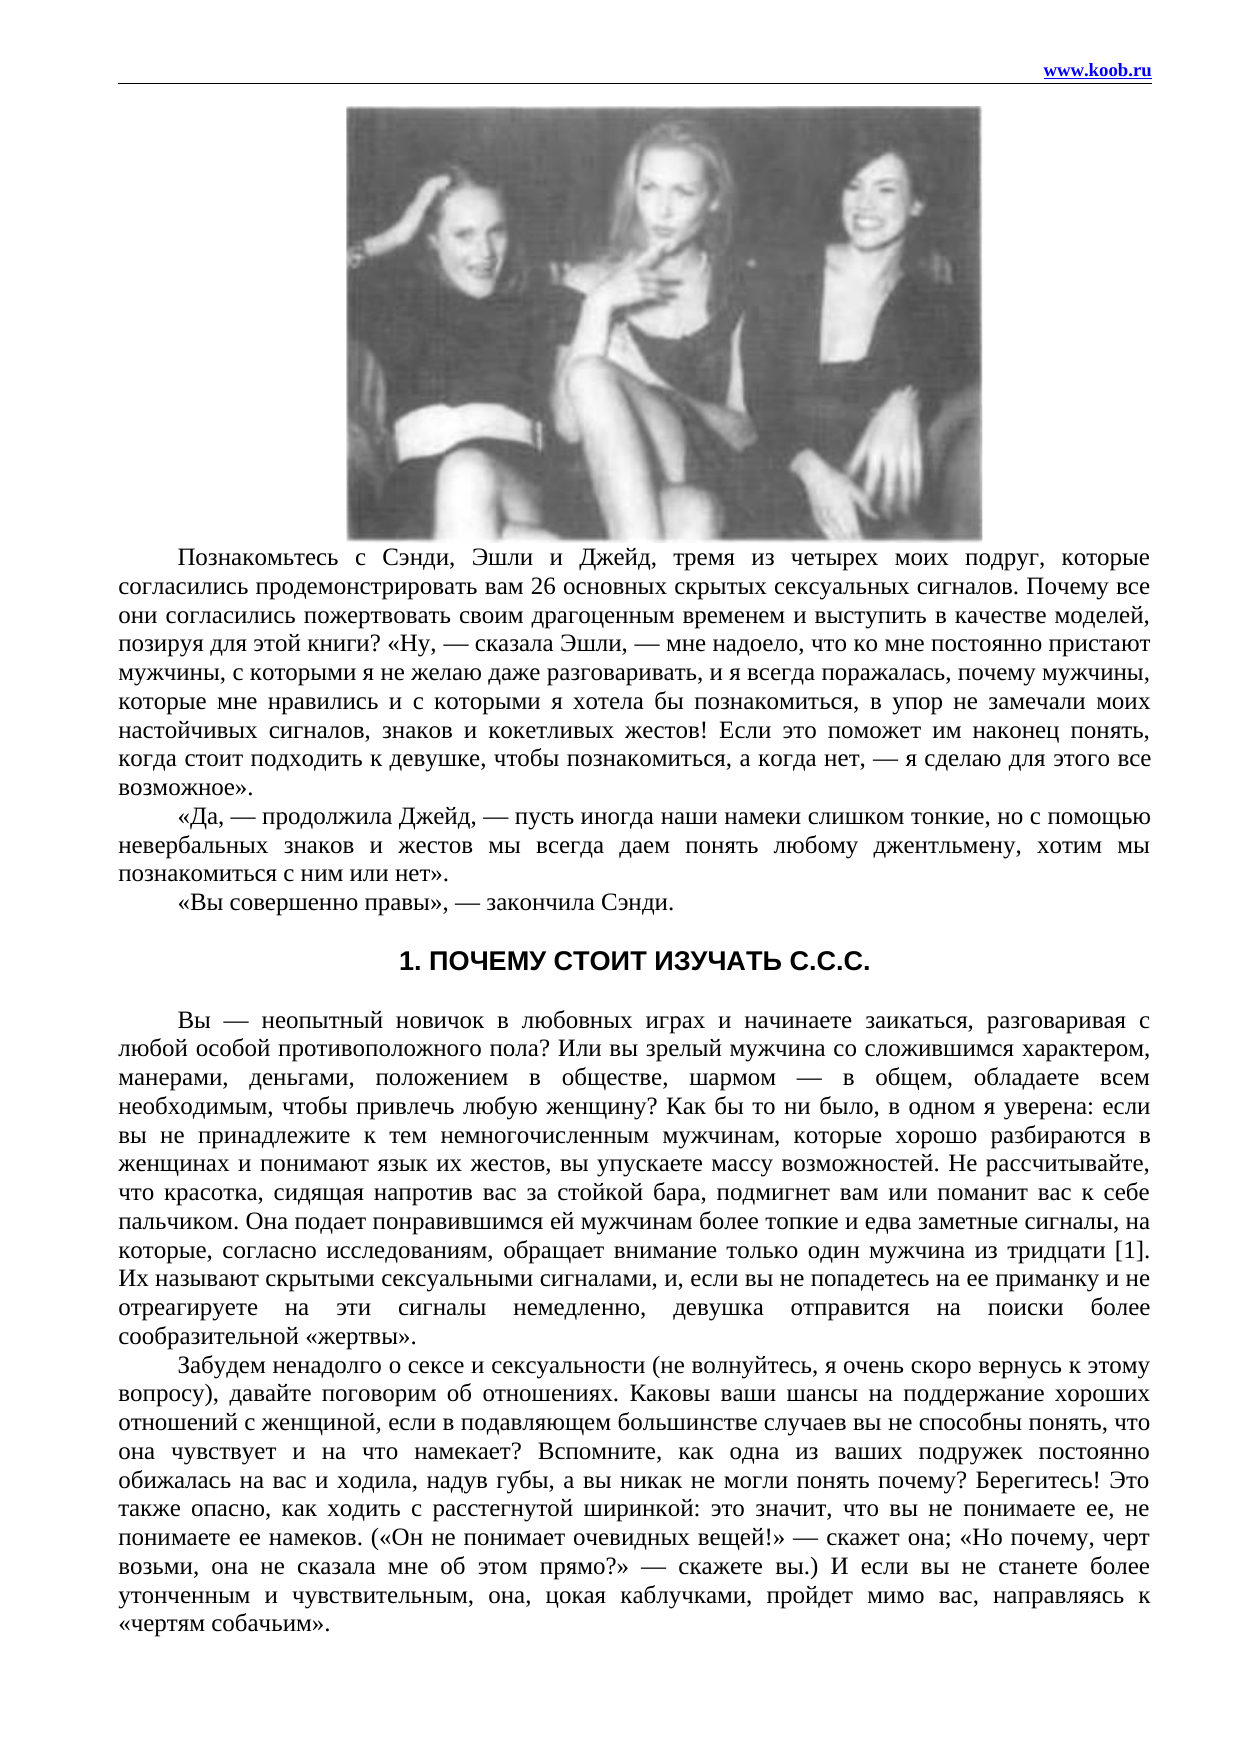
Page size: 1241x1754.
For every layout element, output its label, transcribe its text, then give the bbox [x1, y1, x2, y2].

text Познакомьтесь с Сэнди, Эшли и Джейд, тремя из четырех моих подруг, которые согласились продемонстрировать вам 26 основных скрытых сексуальных сигналов. Почему все они согласились пожертвовать своим драгоценным временем и выступить в качестве моделей, позируя для этой книги? «Ну, — сказала Эшли, — мне надоело, что ко мне постоянно пристают мужчины, с которыми я не желаю даже разговаривать, и я всегда поражалась, почему мужчины, которые мне нравились и с которыми я хотела бы познакомиться, в упор не замечали моих настойчивых сигналов, знаков и кокетливых жестов! Если это поможет им наконец понять, когда стоит подходить к девушке, чтобы познакомиться, а когда нет, — я сделаю для этого все возможное». [118, 542, 1152, 801]
text «Вы совершенно правы», — закончила Сэнди. [118, 887, 1152, 916]
text 1. ПОЧЕМУ СТОИТ ИЗУЧАТЬ С.С.С. [118, 945, 1152, 976]
text Забудем ненадолго о сексе и сексуальности (не волнуйтесь, я очень скоро вернусь к этому вопросу), давайте поговорим об отношениях. Каковы ваши шансы на поддержание хороших отношений с женщиной, если в подавляющем большинстве случаев вы не способны понять, что она чувствует и на что намекает? Вспомните, как одна из ваших подружек постоянно обижалась на вас и ходила, надув губы, а вы никак не могли понять почему? Берегитесь! Это также опасно, как ходить с расстегнутой ширинкой: это значит, что вы не понимаете ее, не понимаете ее намеков. («Он не понимает очевидных вещей!» — скажет она; «Но почему, черт возьми, она не сказала мне об этом прямо?» — скажете вы.) И если вы не станете более утонченным и чувствительным, она, цокая каблучками, пройдет мимо вас, направляясь к «чертям собачьим». [118, 1350, 1152, 1637]
text «Да, — продолжила Джейд, — пусть иногда наши намеки слишком тонкие, но с помощью невербальных знаков и жестов мы всегда даем понять любому джентльмену, хотим мы познакомиться с ним или нет». [118, 801, 1152, 887]
picture [346, 106, 983, 543]
text Вы — неопытный новичок в любовных играх и начинаете заикаться, разговаривая с любой особой противоположного пола? Или вы зрелый мужчина со сложившимся характером, манерами, деньгами, положением в обществе, шармом — в общем, обладаете всем необходимым, чтобы привлечь любую женщину? Как бы то ни было, в одном я уверена: если вы не принадлежите к тем немногочисленным мужчинам, которые хорошо разбираются в женщинах и понимают язык их жестов, вы упускаете массу возможностей. Не рассчитывайте, что красотка, сидящая напротив вас за стойкой бара, подмигнет вам или поманит вас к себе пальчиком. Она подает понравившимся ей мужчинам более топкие и едва заметные сигналы, на которые, согласно исследованиям, обращает внимание только один мужчина из тридцати [1]. Их называют скрытыми сексуальными сигналами, и, если вы не попадетесь на ее приманку и не отреагируете на эти сигналы немедленно, девушка отправится на поиски более сообразительной «жертвы». [118, 1005, 1152, 1350]
